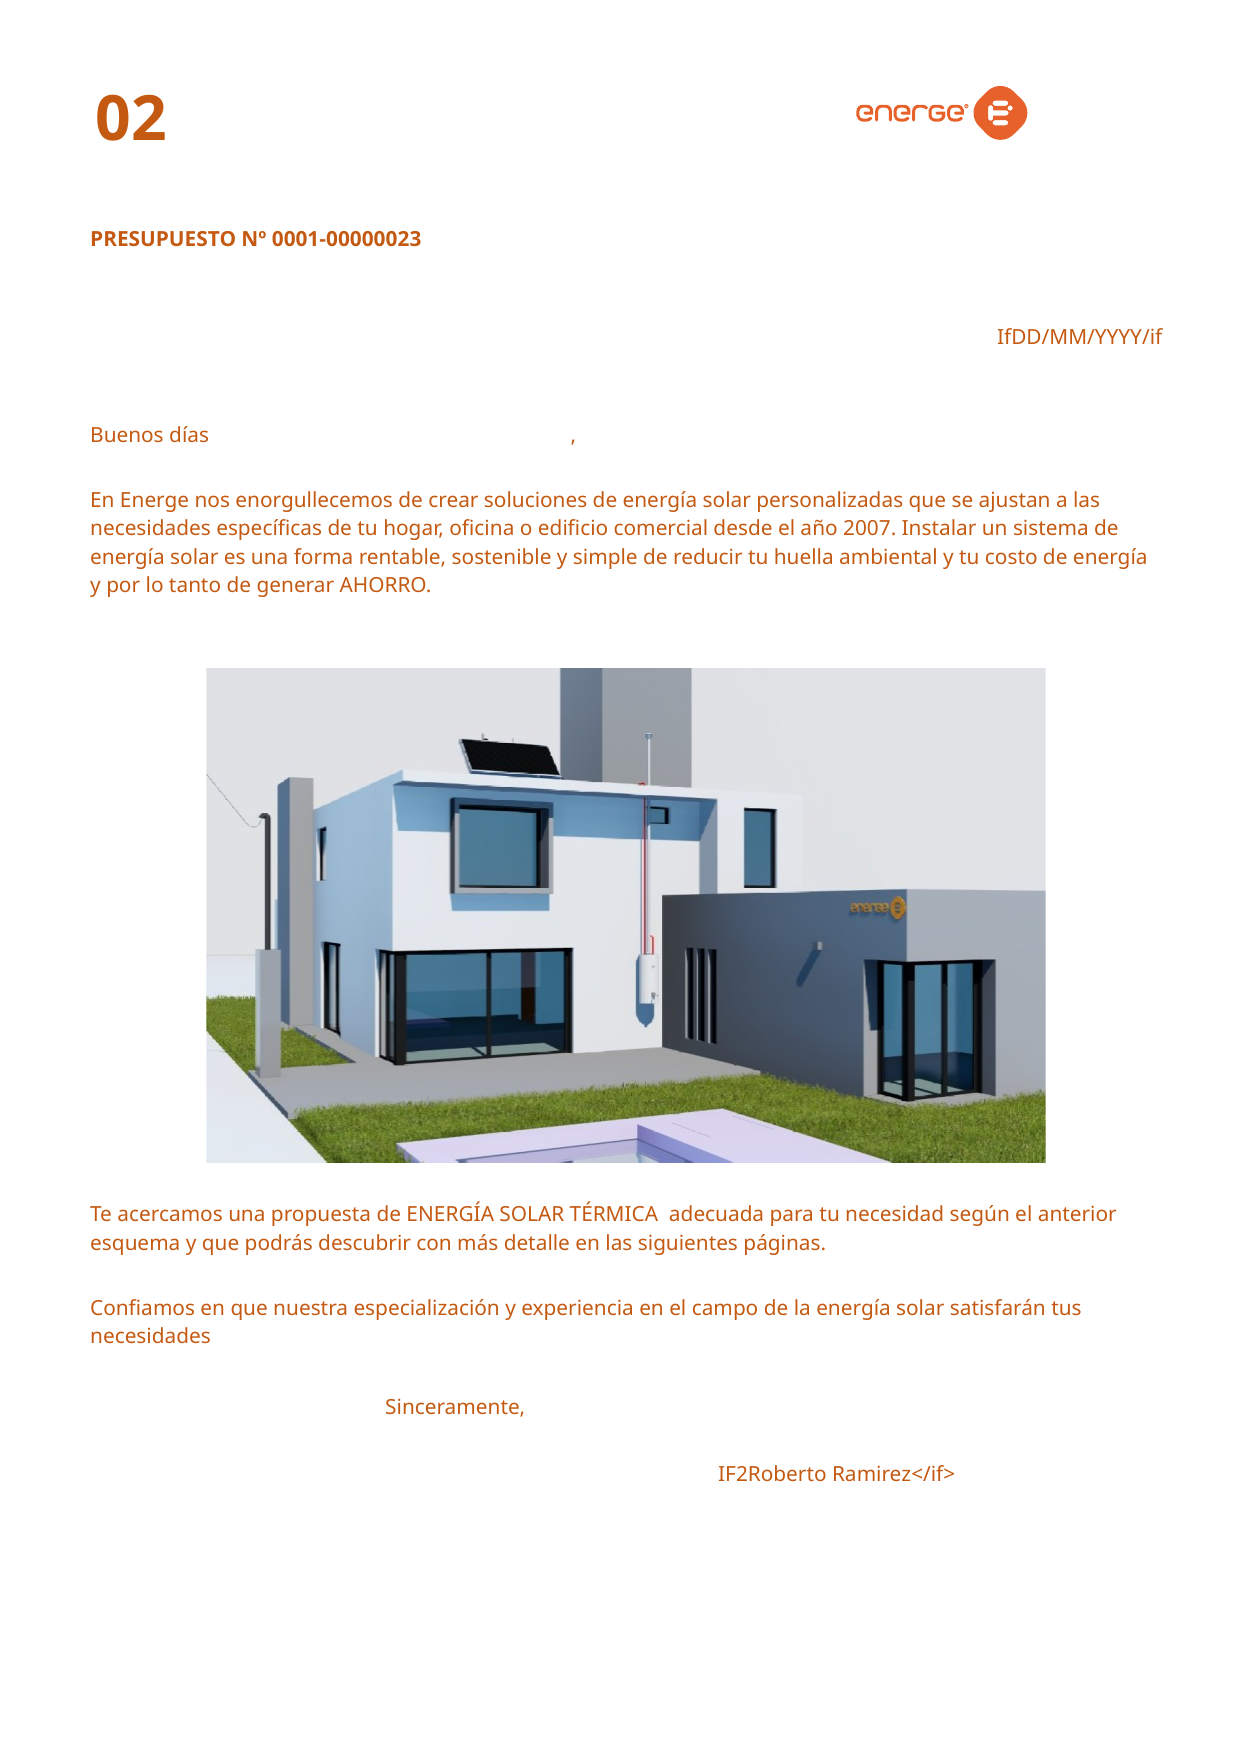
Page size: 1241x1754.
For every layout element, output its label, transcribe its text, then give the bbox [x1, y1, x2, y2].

text Buenos días <o.partner_id.commercial_partner_id.name>, [90, 420, 1162, 448]
text PRESUPUESTO Nº 0001-00000023 [90, 224, 1162, 253]
text Te acercamos una propuesta de ENERGÍA SOLAR TÉRMICA adecuada para tu necesidad según el anterior esquema y que podrás descubrir con más detalle en las siguientes páginas. [90, 1199, 1162, 1256]
text IF2Roberto Ramirez</if> [90, 1457, 1162, 1487]
text Sinceramente, [385, 1392, 1162, 1421]
text IfDD/MM/YYYY/if [90, 322, 1162, 350]
text En Energe nos enorgullecemos de crear soluciones de energía solar personalizadas que se ajustan a las necesidades específicas de tu hogar, oficina o edificio comercial desde el año 2007. Instalar un sistema de energía solar es una forma rentable, sostenible y simple de reducir tu huella ambiental y tu costo de energía y por lo tanto de generar AHORRO. [90, 485, 1162, 599]
picture [206, 668, 1046, 1163]
text Confiamos en que nuestra especialización y experiencia en el campo de la energía solar satisfarán tus necesidades [90, 1293, 1162, 1350]
